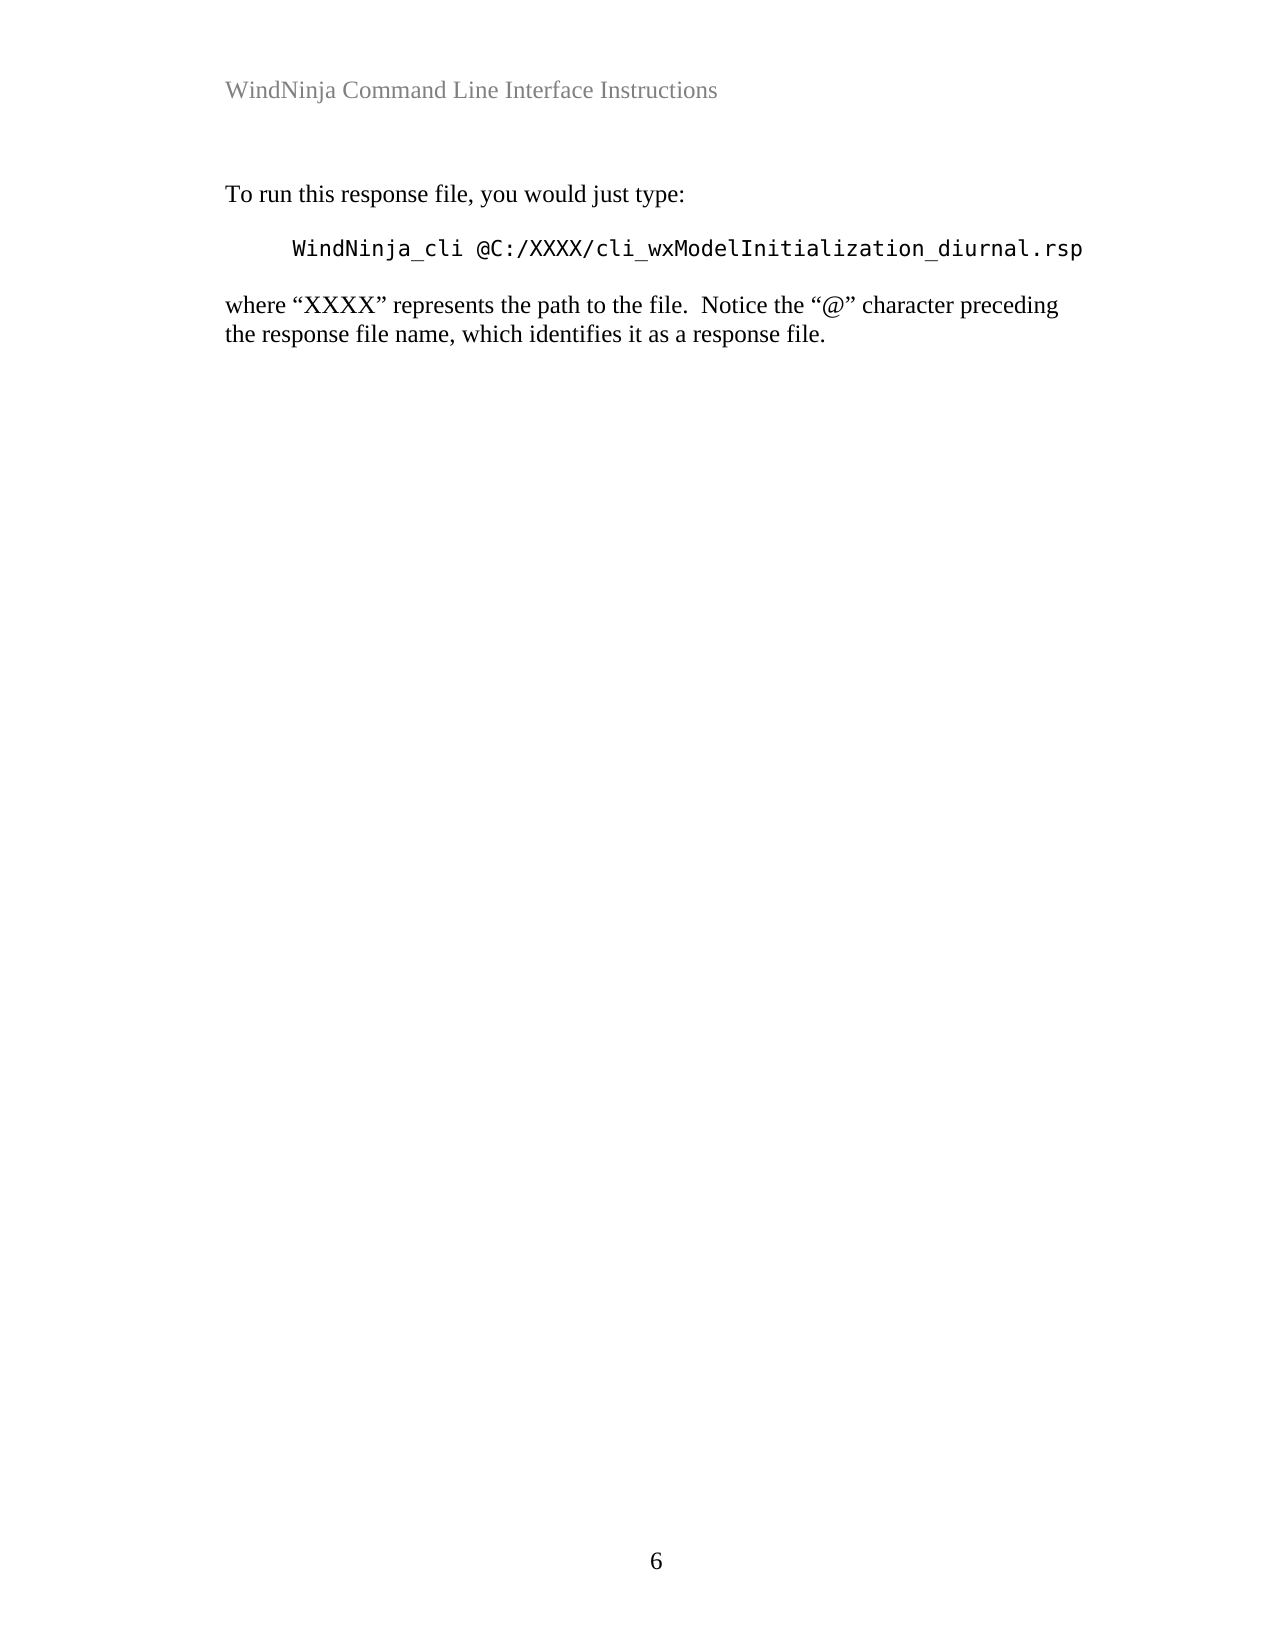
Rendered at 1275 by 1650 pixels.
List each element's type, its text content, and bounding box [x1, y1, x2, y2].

text where “XXXX” represents the path to the file. Notice the “@” character preceding the response file name, which identifies it as a response file. [225, 291, 1087, 348]
list WindNinja_cli @C:/XXXX/cli_wxModelInitialization_diurnal.rsp [255, 236, 1087, 262]
text To run this response file, you would just type: [225, 179, 1087, 207]
